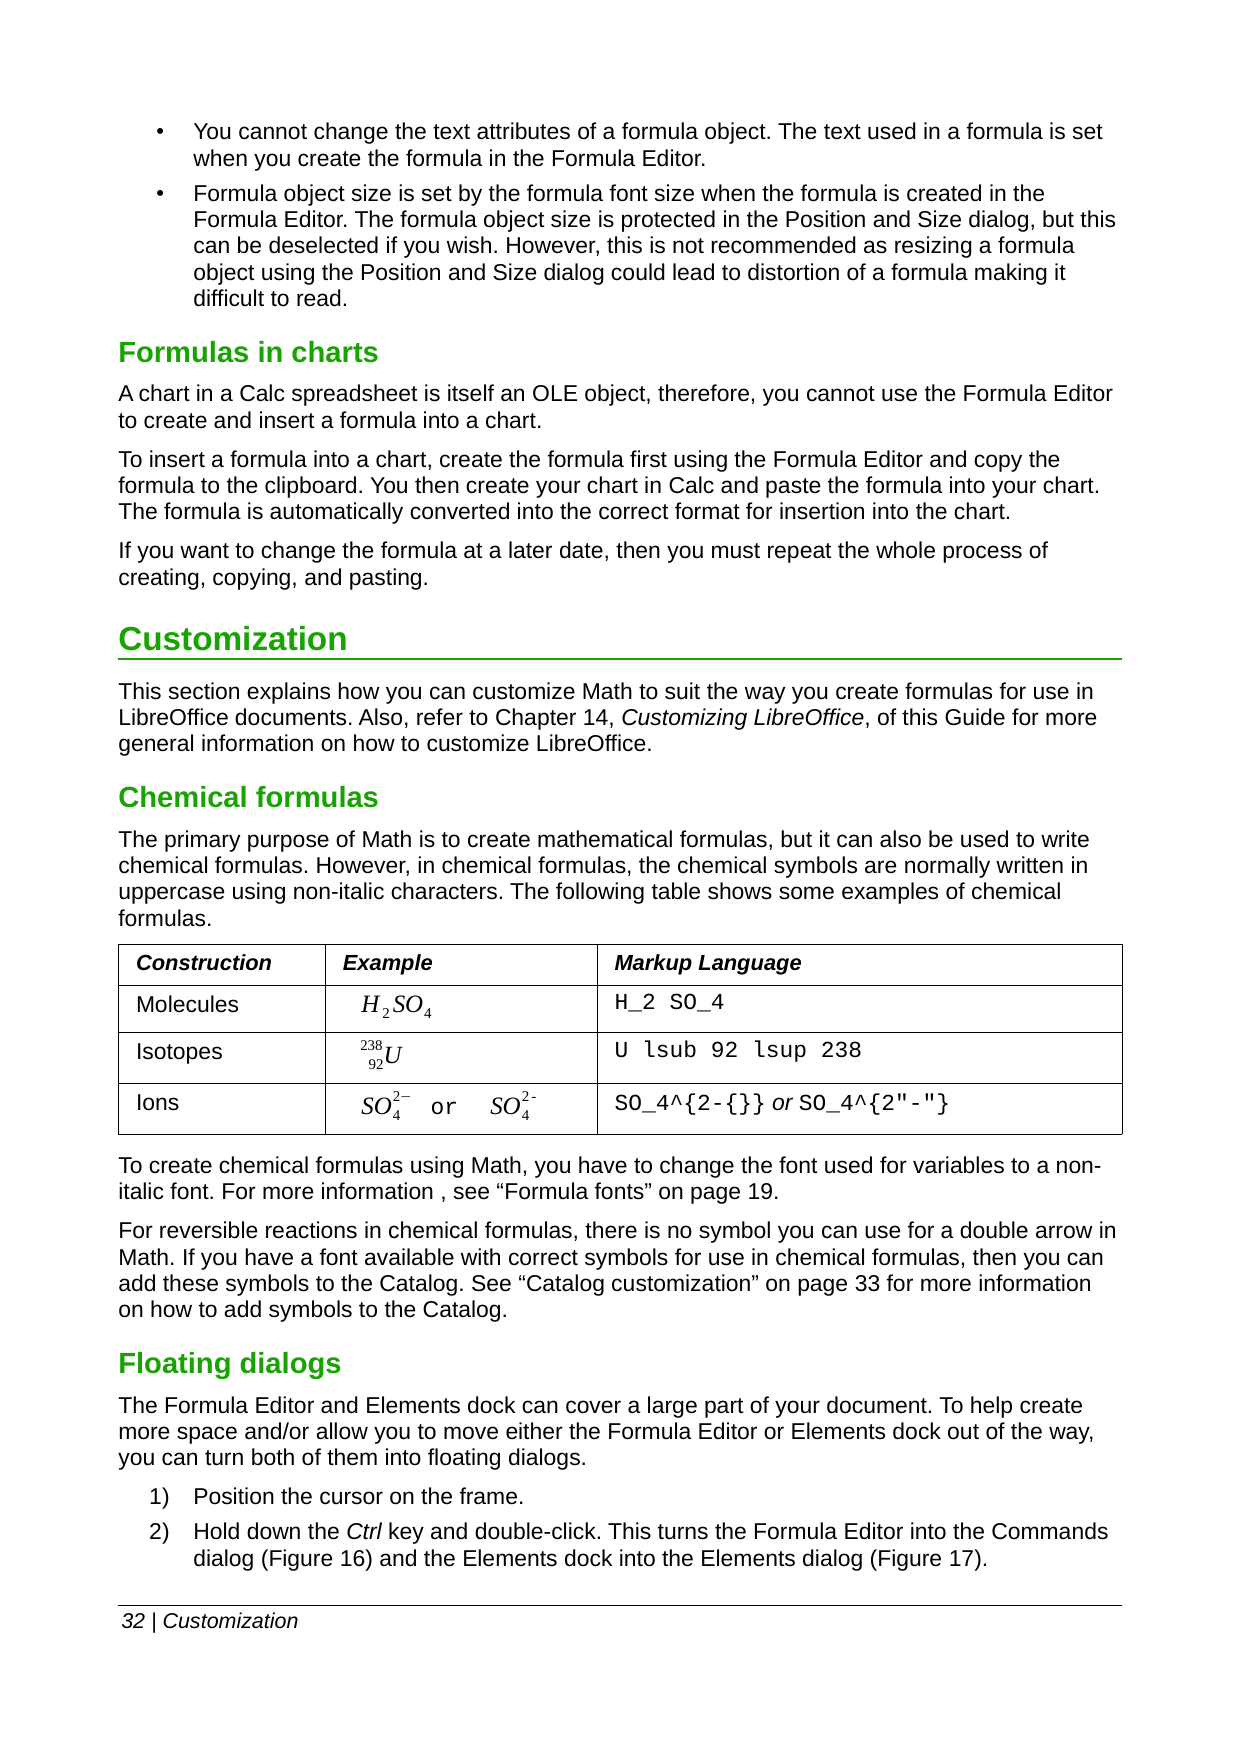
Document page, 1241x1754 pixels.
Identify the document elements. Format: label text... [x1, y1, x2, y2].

table_cell [326, 986, 597, 1032]
table_cell or [326, 1084, 597, 1134]
text If you want to change the formula at a later date, then you must repeat the whole process of creating, copying, and pasting. [118, 537, 1122, 590]
table_cell [326, 1033, 597, 1083]
list You cannot change the text attributes of a formula object. The text used in a formula is set when you create the formula in the Formula Editor. [156, 118, 1122, 171]
list Position the cursor on the frame. [169, 1483, 1122, 1509]
text The Formula Editor and Elements dock can cover a large part of your document. To help create more space and/or allow you to move either the Formula Editor or Elements dock out of the way, you can turn both of them into floating dialogs. [118, 1392, 1122, 1471]
table_header Markup Language [598, 945, 1122, 985]
subtitle Chemical formulas [118, 780, 1122, 814]
list Formula object size is set by the formula font size when the formula is created in the Formula Editor. The formula object size is protected in the Position and Size dialog, but this can be deselected if you wish. However, this is not recommended as resizing a formula object using the Position and Size dialog could lead to distortion of a formula making it difficult to read. [156, 180, 1122, 311]
subtitle Formulas in charts [118, 335, 1122, 369]
text To create chemical formulas using Math, you have to change the font used for variables to a non-italic font. For more information , see “Formula fonts” on page 19. [118, 1152, 1122, 1205]
text To insert a formula into a chart, create the formula first using the Formula Editor and copy the formula to the clipboard. You then create your chart in Calc and paste the formula into your chart. The formula is automatically converted into the correct format for insertion into the chart. [118, 446, 1122, 525]
table_header Example [326, 945, 597, 985]
subtitle Customization [118, 619, 1122, 658]
table_cell Ions [119, 1084, 325, 1134]
text The primary purpose of Math is to create mathematical formulas, but it can also be used to write chemical formulas. However, in chemical formulas, the chemical symbols are normally written in uppercase using non-italic characters. The following table shows some examples of chemical formulas. [118, 826, 1122, 931]
text For reversible reactions in chemical formulas, there is no symbol you can use for a double arrow in Math. If you have a font available with correct symbols for use in chemical formulas, then you can add these symbols to the Catalog. See “Catalog customization” on page 33 for more information on how to add symbols to the Catalog. [118, 1217, 1122, 1323]
table_cell U lsub 92 lsup 238 [598, 1033, 1122, 1083]
table_cell SO_4^{2-{}} or SO_4^{2"-"} [598, 1084, 1122, 1134]
table_header Construction [119, 945, 325, 985]
table_cell Isotopes [119, 1033, 325, 1083]
text A chart in a Calc spreadsheet is itself an OLE object, therefore, you cannot use the Formula Editor to create and insert a formula into a chart. [118, 380, 1122, 433]
table_cell Molecules [119, 986, 325, 1032]
subtitle Floating dialogs [118, 1346, 1122, 1380]
text This section explains how you can customize Math to suit the way you create formulas for use in LibreOffice documents. Also, refer to Chapter 14, Customizing LibreOffice, of this Guide for more general information on how to customize LibreOffice. [118, 678, 1122, 757]
table_cell H_2 SO_4 [598, 986, 1122, 1032]
list Hold down the Ctrl key and double-click. This turns the Formula Editor into the Commands dialog (Figure 16) and the Elements dock into the Elements dialog (Figure 17). [169, 1518, 1122, 1571]
